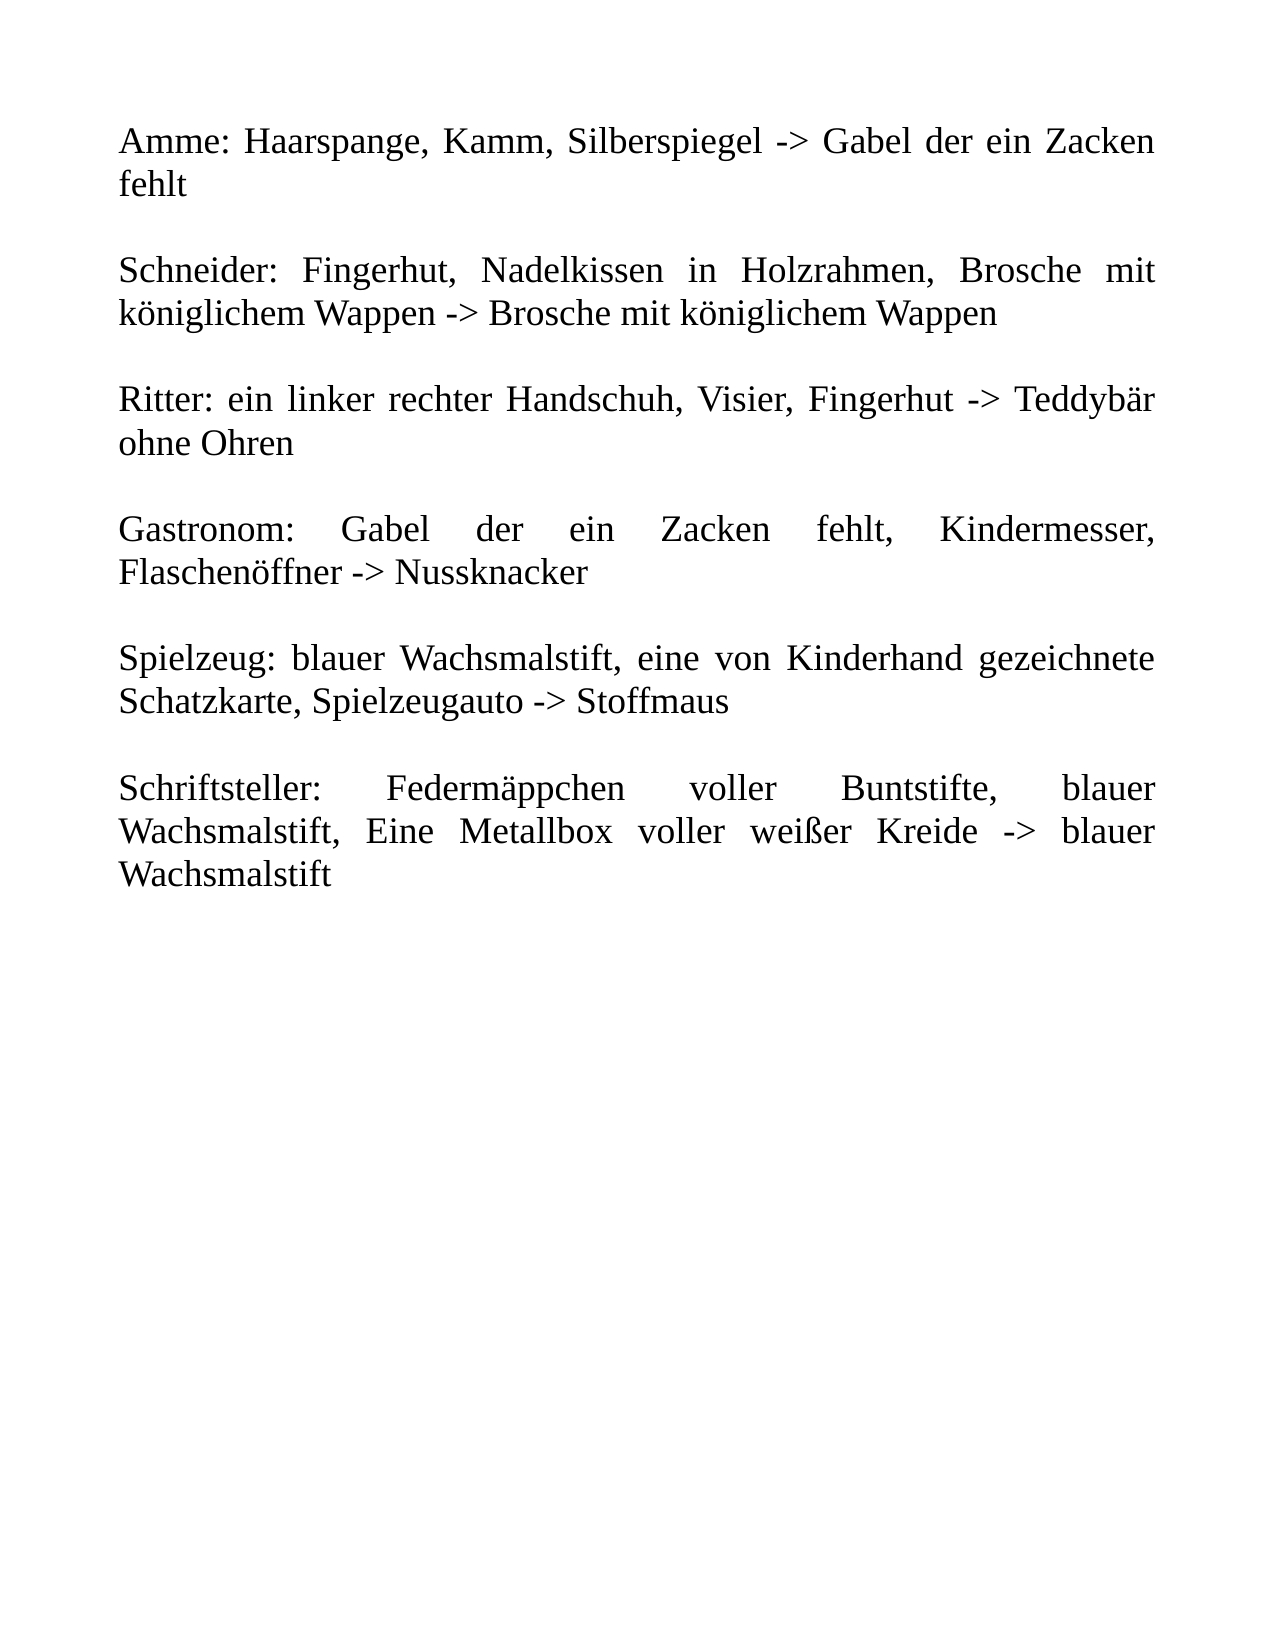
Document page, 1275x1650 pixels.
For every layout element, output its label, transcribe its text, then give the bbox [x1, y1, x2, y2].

text Amme: Haarspange, Kamm, Silberspiegel -> Gabel der ein Zacken fehlt [118, 118, 1157, 204]
text Spielzeug: blauer Wachsmalstift, eine von Kinderhand gezeichnete Schatzkarte, Spielzeugauto -> Stoffmaus [118, 636, 1157, 722]
text Ritter: ein linker rechter Handschuh, Visier, Fingerhut -> Teddybär ohne Ohren [118, 377, 1157, 463]
text Schneider: Fingerhut, Nadelkissen in Holzrahmen, Brosche mit königlichem Wappen -> Brosche mit königlichem Wappen [118, 247, 1157, 334]
text Gastronom: Gabel der ein Zacken fehlt, Kindermesser, Flaschenöffner -> Nussknacker [118, 506, 1157, 592]
text Schriftsteller: Federmäppchen voller Buntstifte, blauer Wachsmalstift, Eine Metallbox voller weißer Kreide -> blauer Wachsmalstift [118, 765, 1157, 894]
